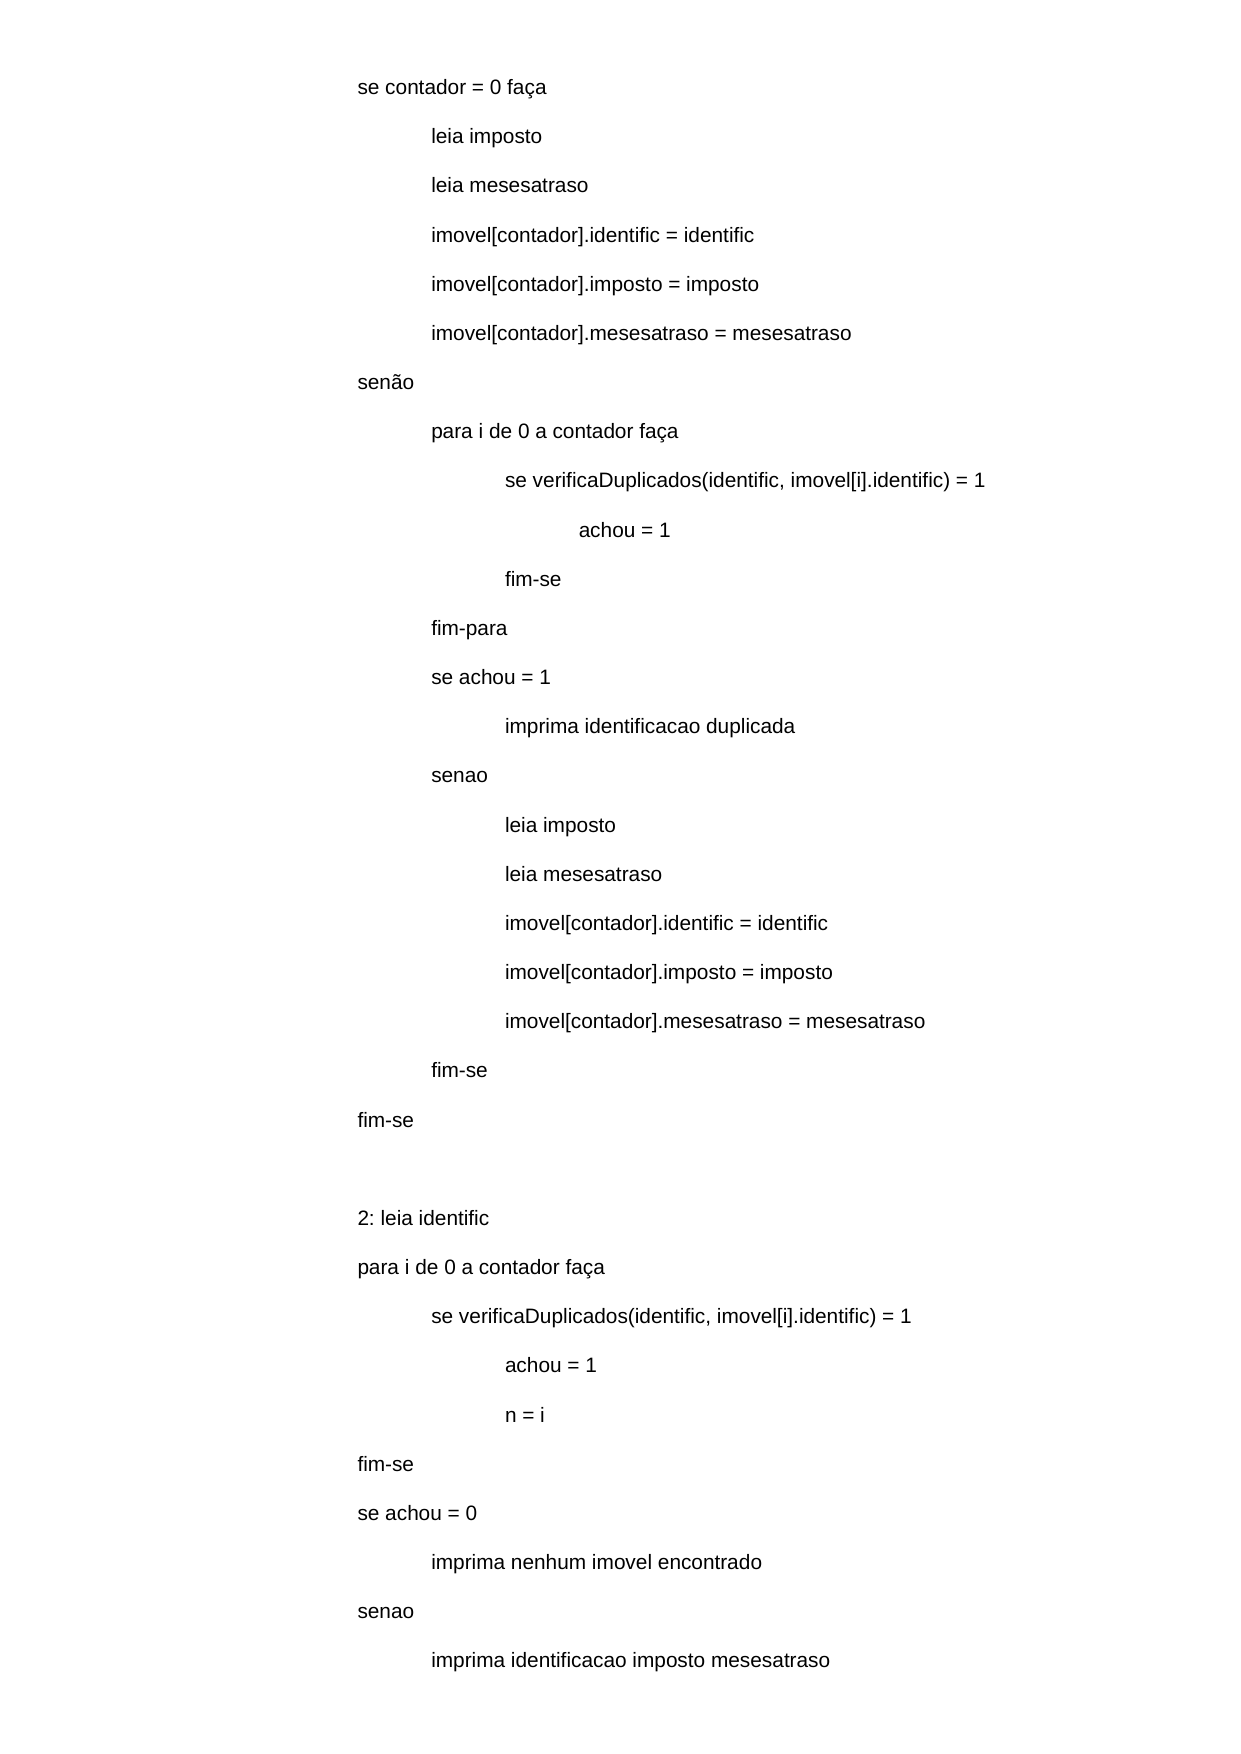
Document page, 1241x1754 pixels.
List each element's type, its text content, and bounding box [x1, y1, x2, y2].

text fim-se [136, 1058, 1165, 1082]
text leia mesesatraso [136, 173, 1165, 197]
text se verificaDuplicados(identific, imovel[i].identific) = 1 [136, 468, 1165, 492]
text leia mesesatraso [136, 862, 1165, 886]
text se verificaDuplicados(identific, imovel[i].identific) = 1 [136, 1304, 1165, 1328]
text imovel[contador].imposto = imposto [136, 272, 1165, 296]
text imovel[contador].imposto = imposto [136, 960, 1165, 984]
text imprima identificacao duplicada [136, 714, 1165, 738]
text fim-se [136, 567, 1165, 591]
text senao [136, 763, 1165, 787]
text leia imposto [136, 812, 1165, 836]
text imovel[contador].mesesatraso = mesesatraso [136, 321, 1165, 345]
text achou = 1 [136, 517, 1165, 541]
text n = i [136, 1402, 1165, 1426]
text se achou = 1 [136, 665, 1165, 689]
text senão [136, 370, 1165, 394]
text 2: leia identific [136, 1206, 1165, 1230]
text fim-se [136, 1452, 1165, 1476]
text fim-para [136, 616, 1165, 640]
text imovel[contador].mesesatraso = mesesatraso [136, 1009, 1165, 1033]
text se achou = 0 [136, 1501, 1165, 1525]
text leia imposto [136, 124, 1165, 148]
text imprima identificacao imposto mesesatraso [136, 1648, 1165, 1672]
text achou = 1 [136, 1353, 1165, 1377]
text para i de 0 a contador faça [136, 1255, 1165, 1279]
text senao [136, 1599, 1165, 1623]
text fim-se [136, 1107, 1165, 1131]
text para i de 0 a contador faça [136, 419, 1165, 443]
text se contador = 0 faça [136, 75, 1165, 99]
text imprima nenhum imovel encontrado [136, 1550, 1165, 1574]
text imovel[contador].identific = identific [136, 222, 1165, 246]
text imovel[contador].identific = identific [136, 911, 1165, 935]
